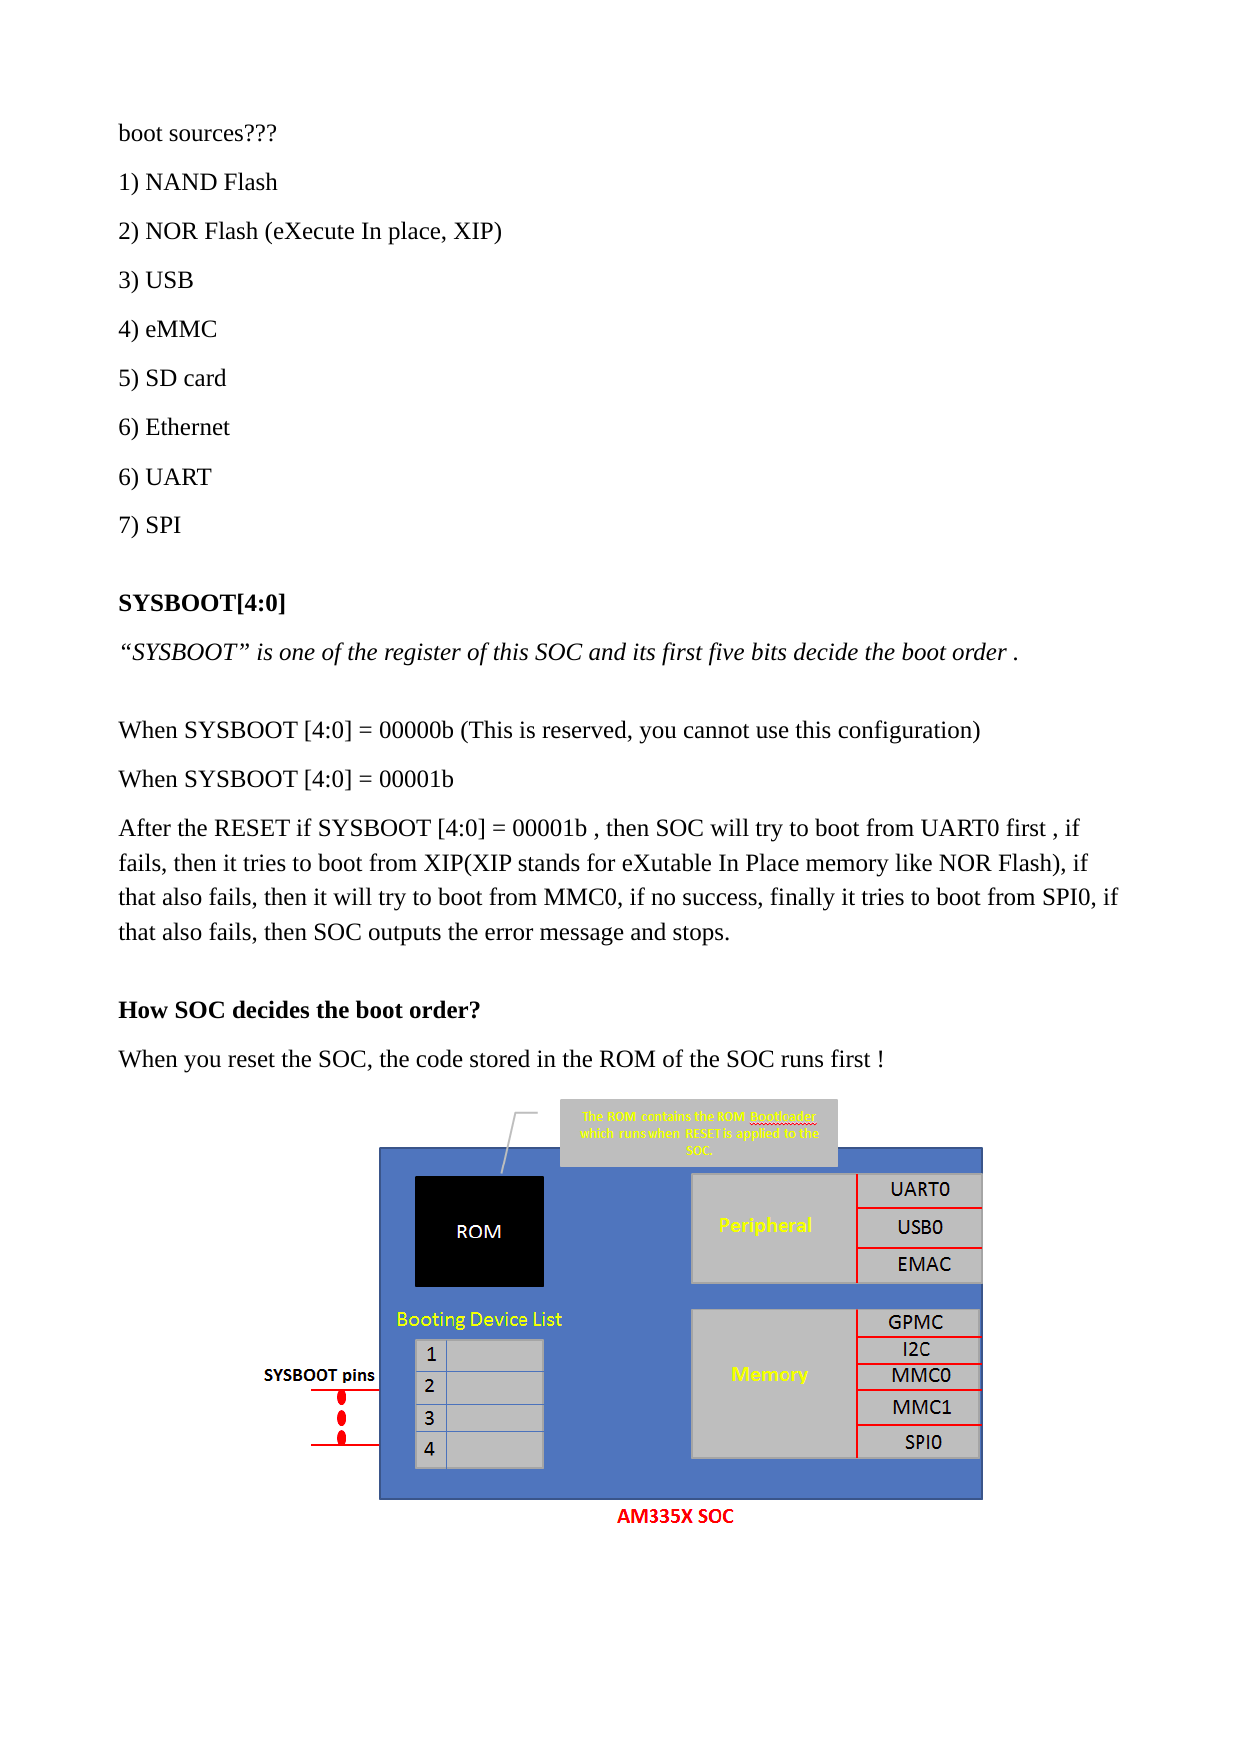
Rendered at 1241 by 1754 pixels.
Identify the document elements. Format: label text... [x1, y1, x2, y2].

text 4) eMMC [118, 314, 1122, 343]
text 6) Ethernet [118, 412, 1122, 441]
text After the RESET if SYSBOOT [4:0] = 00001b , then SOC will try to boot from UART0 first , if fails, then it tries to boot from XIP(XIP stands for eXutable In Place memory like NOR Flash), if that also fails, then it will try to boot from MMC0, if no success, finally it tries to boot from SPI0, if that also fails, then SOC outputs the error message and stops. [118, 813, 1122, 946]
text When SYSBOOT [4:0] = 00001b [118, 764, 1122, 793]
text 7) SPI [118, 511, 1122, 539]
text When you reset the SOC, the code stored in the ROM of the SOC runs first ! [118, 1044, 1122, 1072]
text How SOC decides the boot order? [118, 995, 1122, 1023]
text 2) NOR Flash (eXecute In place, XIP) [118, 216, 1122, 245]
text 1) NAND Flash [118, 167, 1122, 196]
text 3) USB [118, 265, 1122, 294]
text 5) SD card [118, 363, 1122, 392]
text SYSBOOT[4:0] [118, 588, 1122, 617]
text “SYSBOOT” is one of the register of this SOC and its first five bits decide the boot order . [118, 637, 1122, 666]
text 6) UART [118, 462, 1122, 490]
picture [253, 1092, 988, 1528]
text boot sources??? [118, 118, 1122, 147]
text When SYSBOOT [4:0] = 00000b (This is reserved, you cannot use this configuration) [118, 715, 1122, 744]
